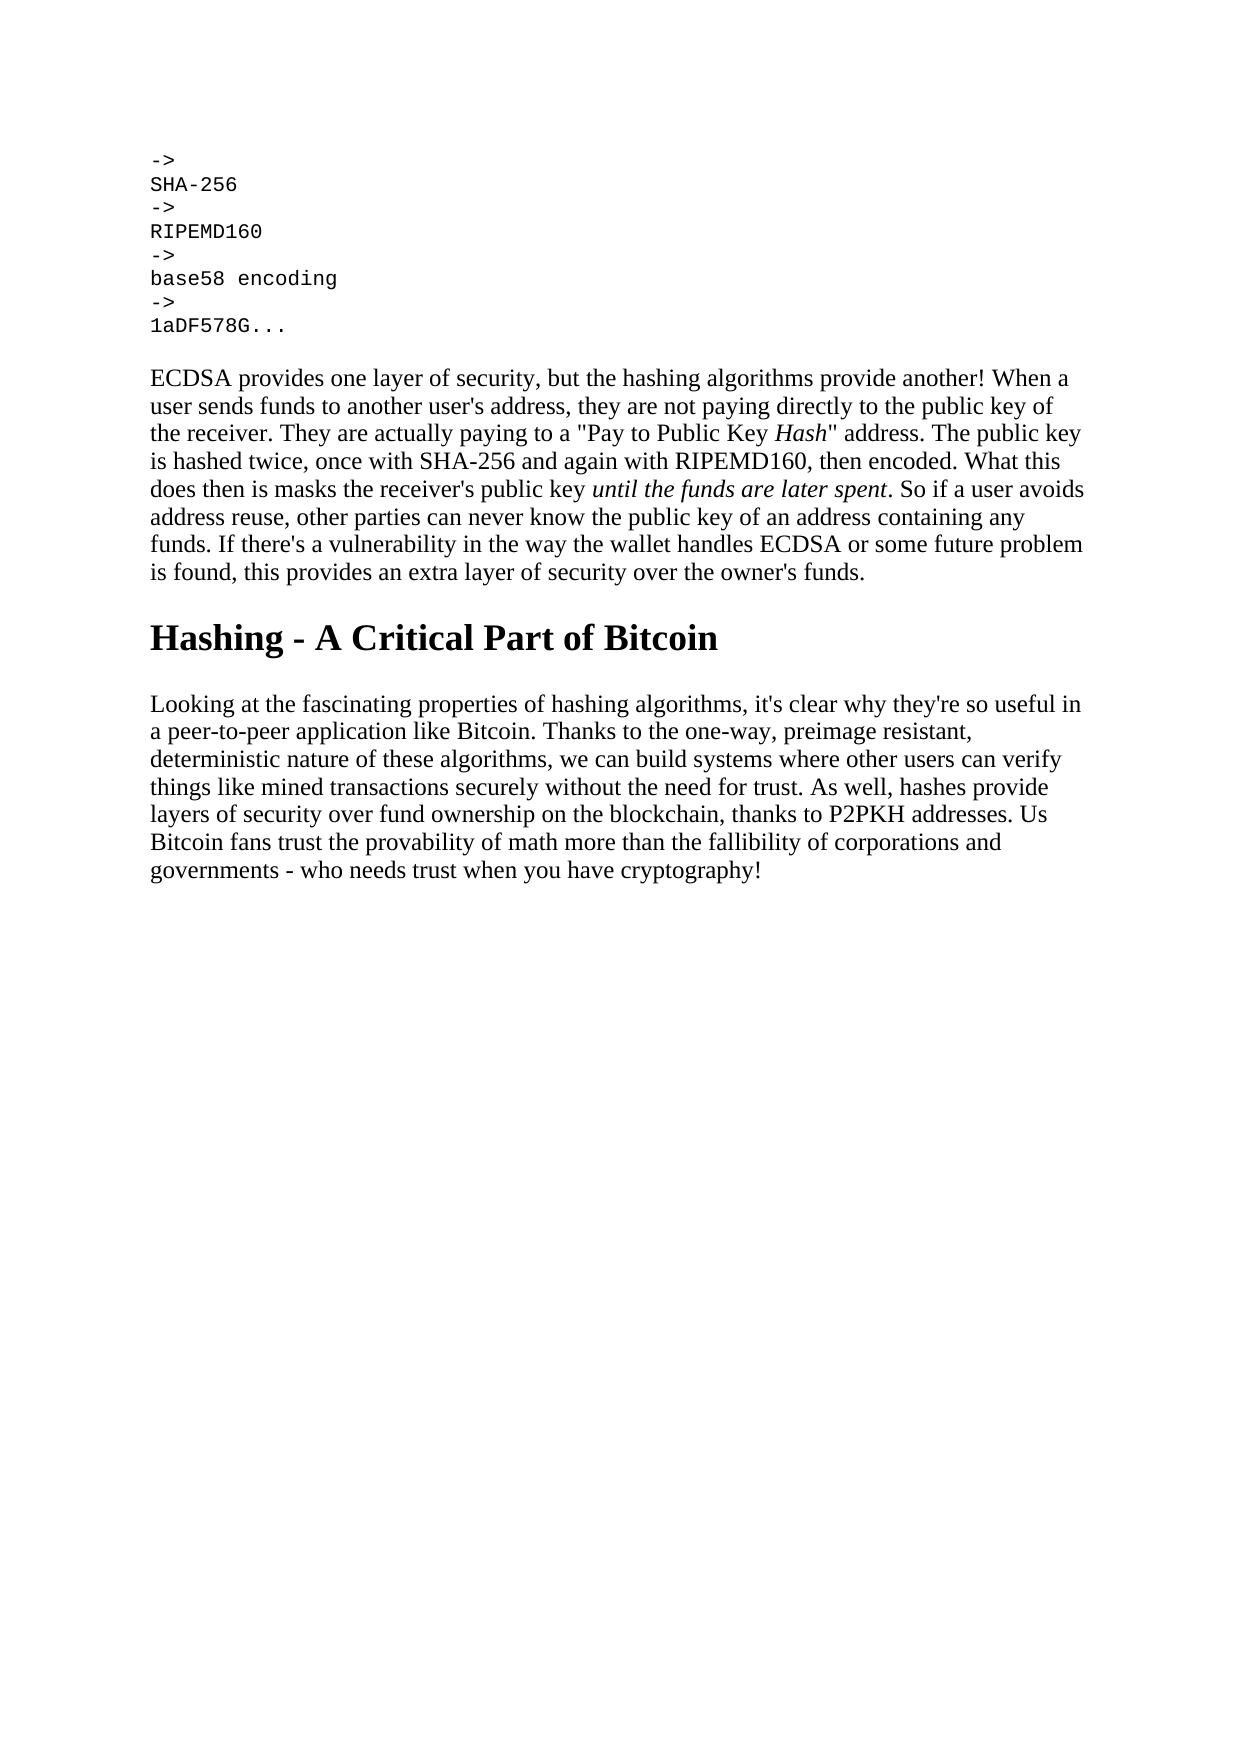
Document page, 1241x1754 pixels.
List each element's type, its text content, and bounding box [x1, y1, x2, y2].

text 1aDF578G... [150, 316, 1090, 339]
text ECDSA provides one layer of security, but the hashing algorithms provide another! When a user sends funds to another user's address, they are not paying directly to the public key of the receiver. They are actually paying to a "Pay to Public Key Hash" address. The public key is hashed twice, once with SHA-256 and again with RIPEMD160, then encoded. What this does then is masks the receiver's public key until the funds are later spent. So if a user avoids address reuse, other parties can never know the public key of an address containing any funds. If there's a vulnerability in the way the wallet handles ECDSA or some future problem is found, this provides an extra layer of security over the owner's funds. [150, 364, 1090, 586]
text RIPEMD160 [150, 221, 1090, 244]
subtitle Hashing - A Critical Part of Bitcoin [150, 617, 1090, 658]
text Looking at the fascinating properties of hashing algorithms, it's clear why they're so useful in a peer-to-peer application like Bitcoin. Thanks to the one-way, preimage resistant, deterministic nature of these algorithms, we can build systems where other users can verify things like mined transactions securely without the need for trust. As well, hashes provide layers of security over fund ownership on the blockchain, thanks to P2PKH addresses. Us Bitcoin fans trust the provability of math more than the fallibility of corporations and governments - who needs trust when you have cryptography! [150, 690, 1090, 884]
text -> [150, 197, 1090, 221]
text -> [150, 244, 1090, 268]
text -> [150, 292, 1090, 316]
text -> [150, 150, 1090, 174]
text base58 encoding [150, 268, 1090, 292]
text SHA-256 [150, 174, 1090, 197]
